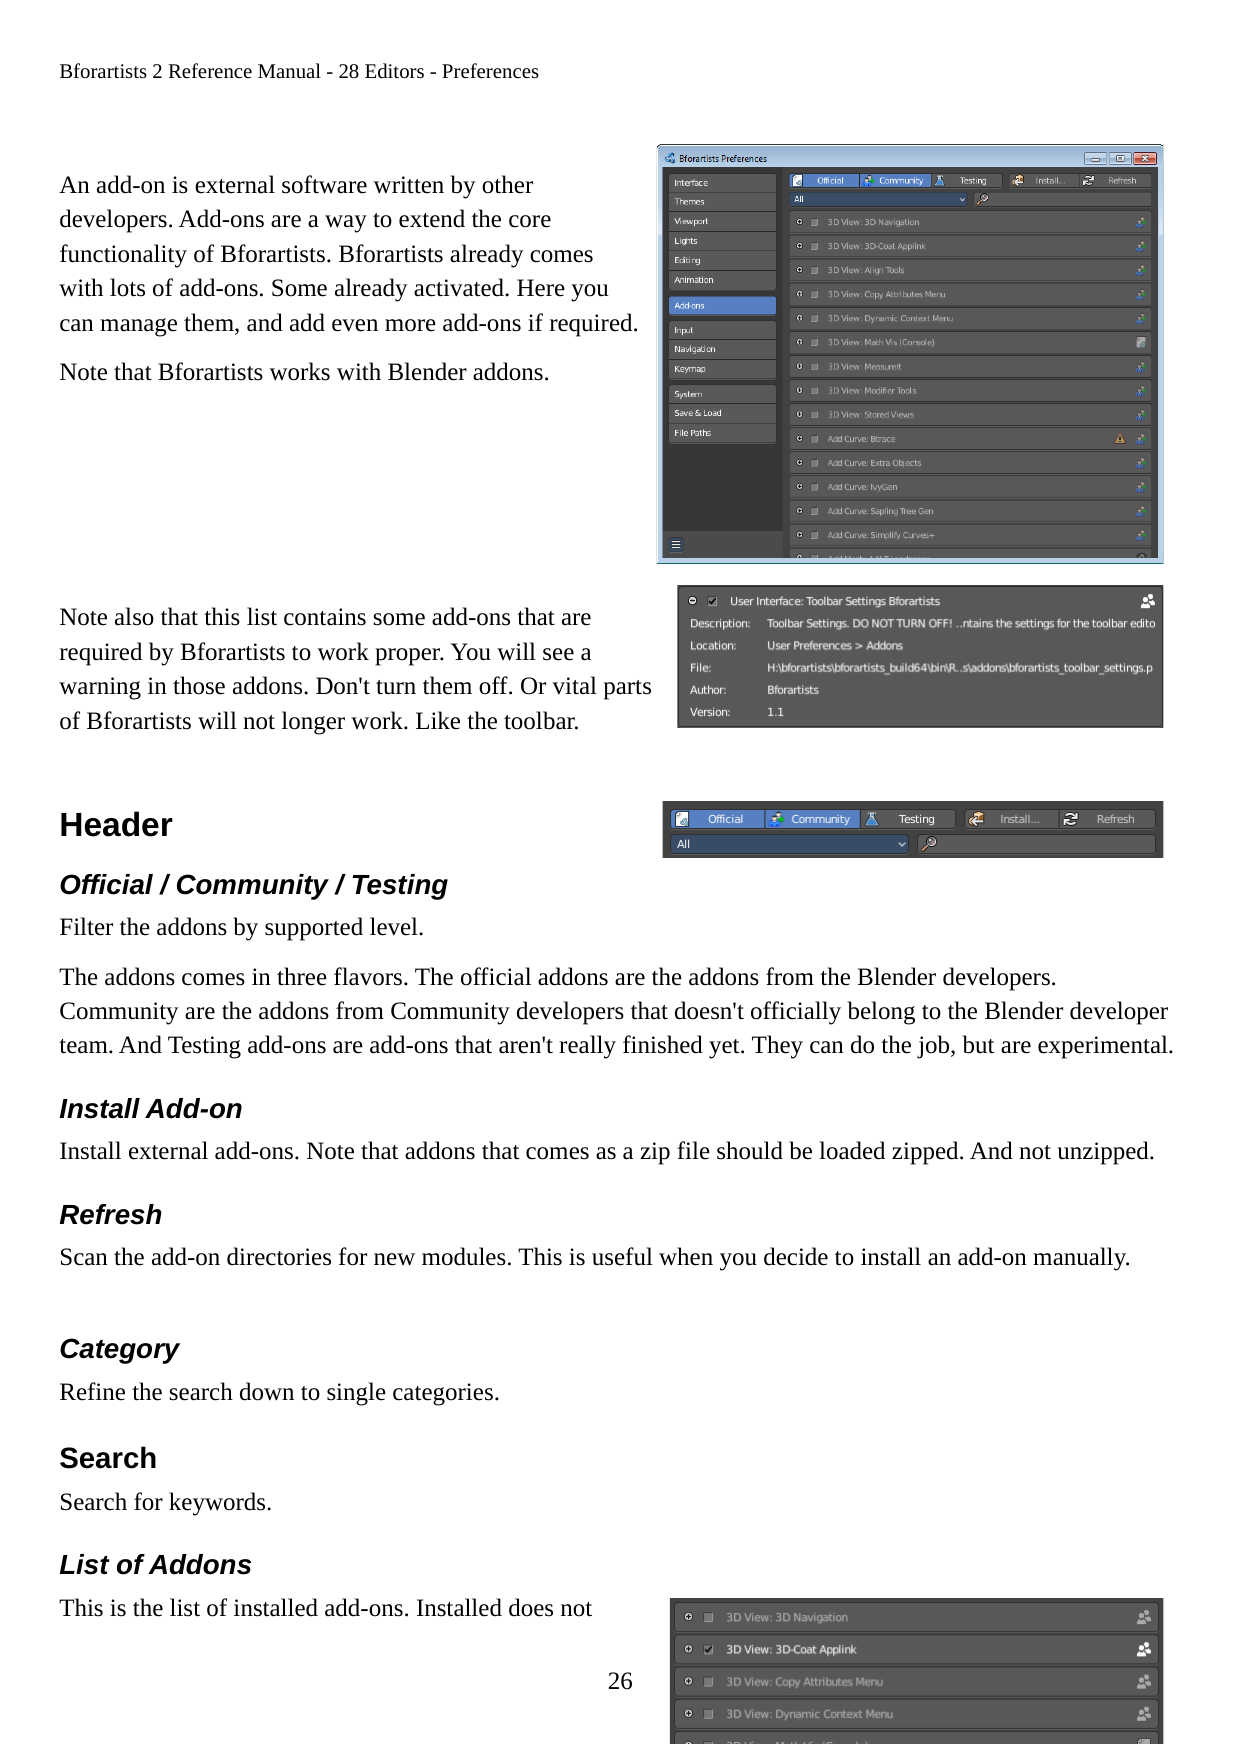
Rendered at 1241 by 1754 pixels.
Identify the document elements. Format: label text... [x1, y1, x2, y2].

text Install external add-ons. Note that addons that comes as a zip file should be loaded zipped. And not unzipped. [59, 1136, 1181, 1165]
text Note that Bforartists works with Blender addons. [59, 357, 656, 386]
picture [677, 585, 1164, 728]
text Search for keywords. [59, 1487, 1181, 1516]
subtitle [1164, 804, 1181, 843]
subtitle Header [59, 804, 662, 843]
text Filter the addons by supported level. [59, 912, 1181, 941]
text Refine the search down to single categories. [59, 1377, 1181, 1406]
text This is the list of installed add-ons. Installed does not [59, 1593, 1181, 1622]
subtitle Search [59, 1441, 1181, 1474]
subtitle List of Addons [59, 1548, 1181, 1580]
subtitle Install Add-on [59, 1092, 1181, 1124]
picture [669, 1598, 1164, 1744]
subtitle Category [59, 1333, 1181, 1364]
text Note also that this list contains some add-ons that are required by Bforartists to work proper. You will see a warning in those addons. Don't turn them off. Or vital parts of Bforartists will not longer work. Like the toolbar. [59, 602, 1181, 734]
subtitle Refresh [59, 1198, 1181, 1230]
text An add-on is external software written by other developers. Add-ons are a way to extend the core functionality of Bforartists. Bforartists already comes with lots of add-ons. Some already activated. Here you can manage them, and add even more add-ons if required. [59, 170, 656, 337]
picture [656, 144, 1164, 564]
subtitle Official / Community / Testing [59, 868, 1181, 900]
text The addons comes in three flavors. The official addons are the addons from the Blender developers. Community are the addons from Community developers that doesn't officially belong to the Blender developer team. And Testing add-ons are add-ons that aren't really finished yet. They can do the job, but are experimental. [59, 962, 1181, 1059]
text Scan the add-on directories for new modules. This is useful when you decide to install an add-on manually. [59, 1242, 1181, 1271]
